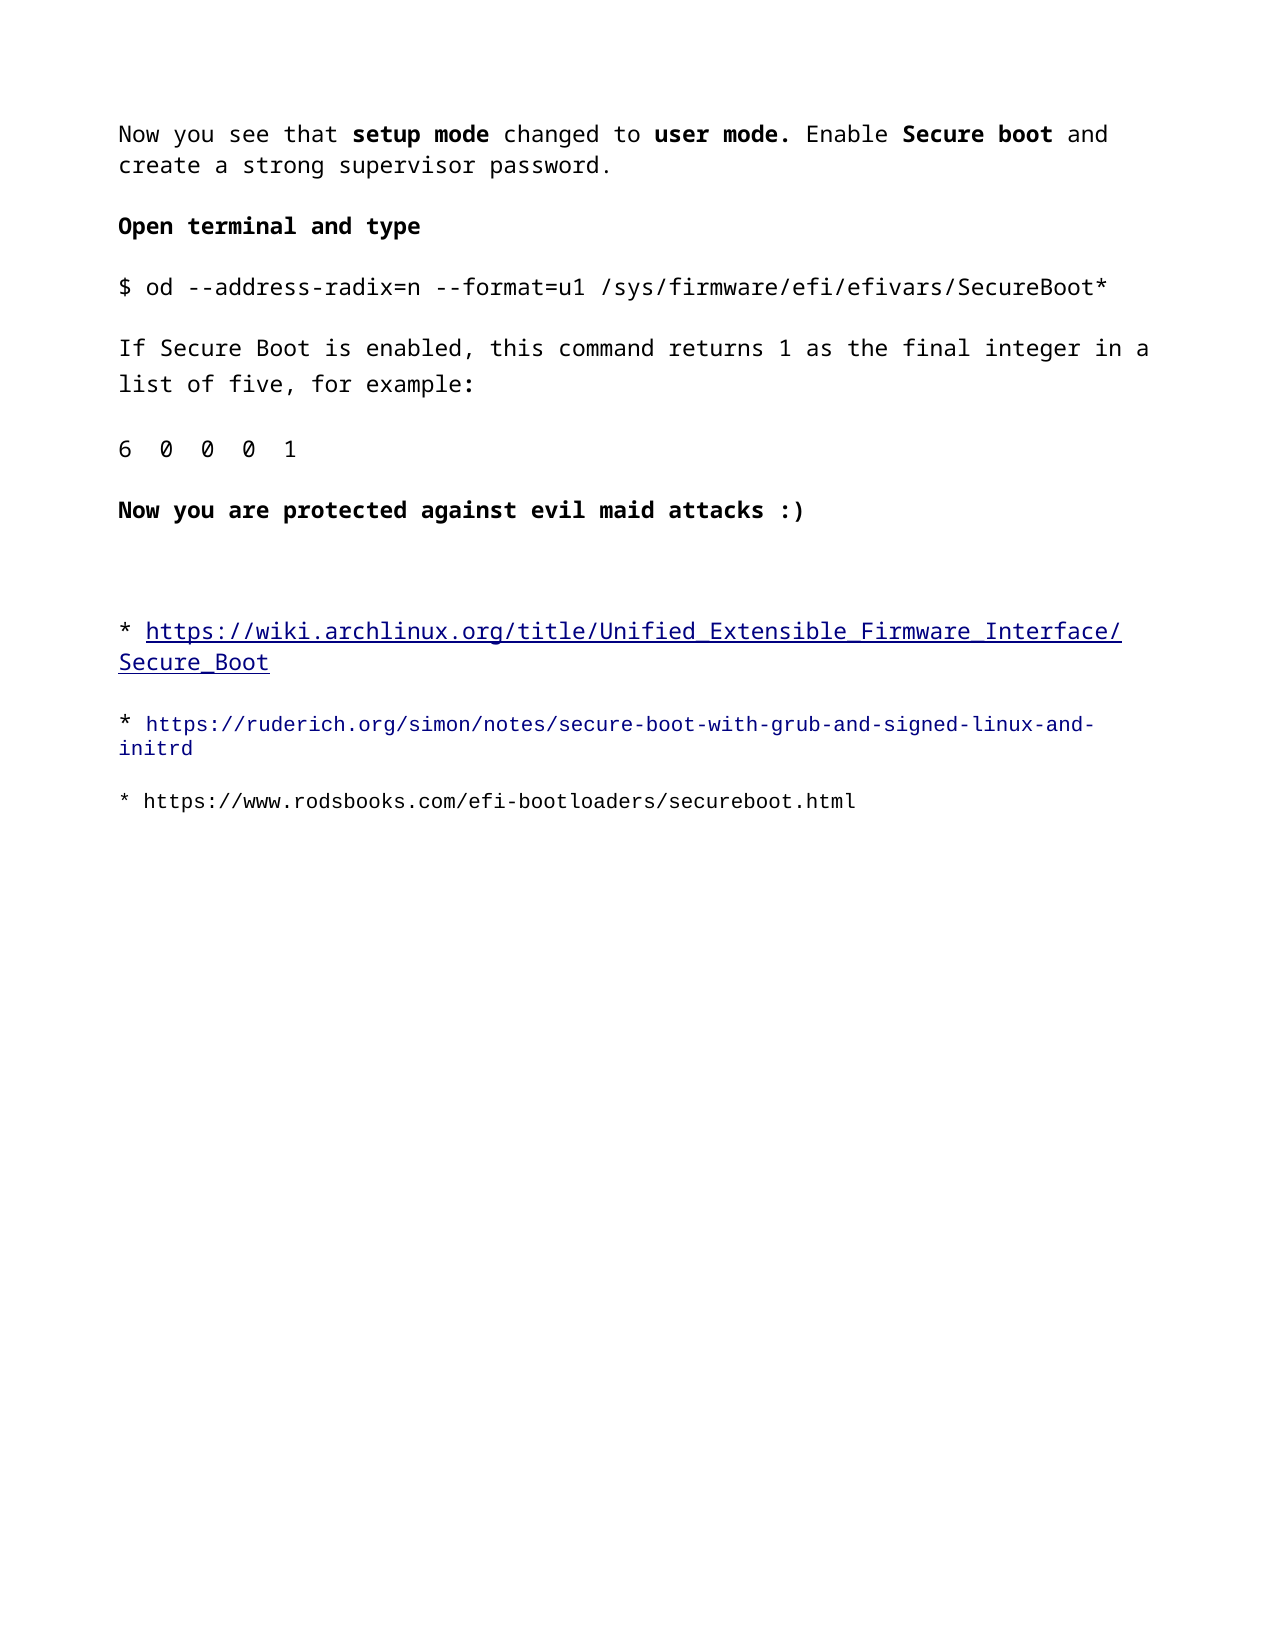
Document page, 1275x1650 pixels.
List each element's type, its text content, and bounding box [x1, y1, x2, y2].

text Now you see that setup mode changed to user mode. Enable Secure boot and create a strong supervisor password. [118, 118, 1157, 181]
text If Secure Boot is enabled, this command returns 1 as the final integer in a list of five, for example: [118, 332, 1157, 399]
text * https://www.rodsbooks.com/efi-bootloaders/secureboot.html [118, 791, 1157, 815]
text Open terminal and type [118, 210, 1157, 241]
text 6 0 0 0 1 [118, 433, 1157, 464]
text * https://wiki.archlinux.org/title/Unified_Extensible_Firmware_Interface/Secure_Boot [118, 615, 1157, 678]
text * https://ruderich.org/simon/notes/secure-boot-with-grub-and-signed-linux-and-initrd [118, 707, 1157, 762]
text Now you are protected against evil maid attacks :) [118, 494, 1157, 525]
text $ od --address-radix=n --format=u1 /sys/firmware/efi/efivars/SecureBoot* [118, 271, 1157, 302]
